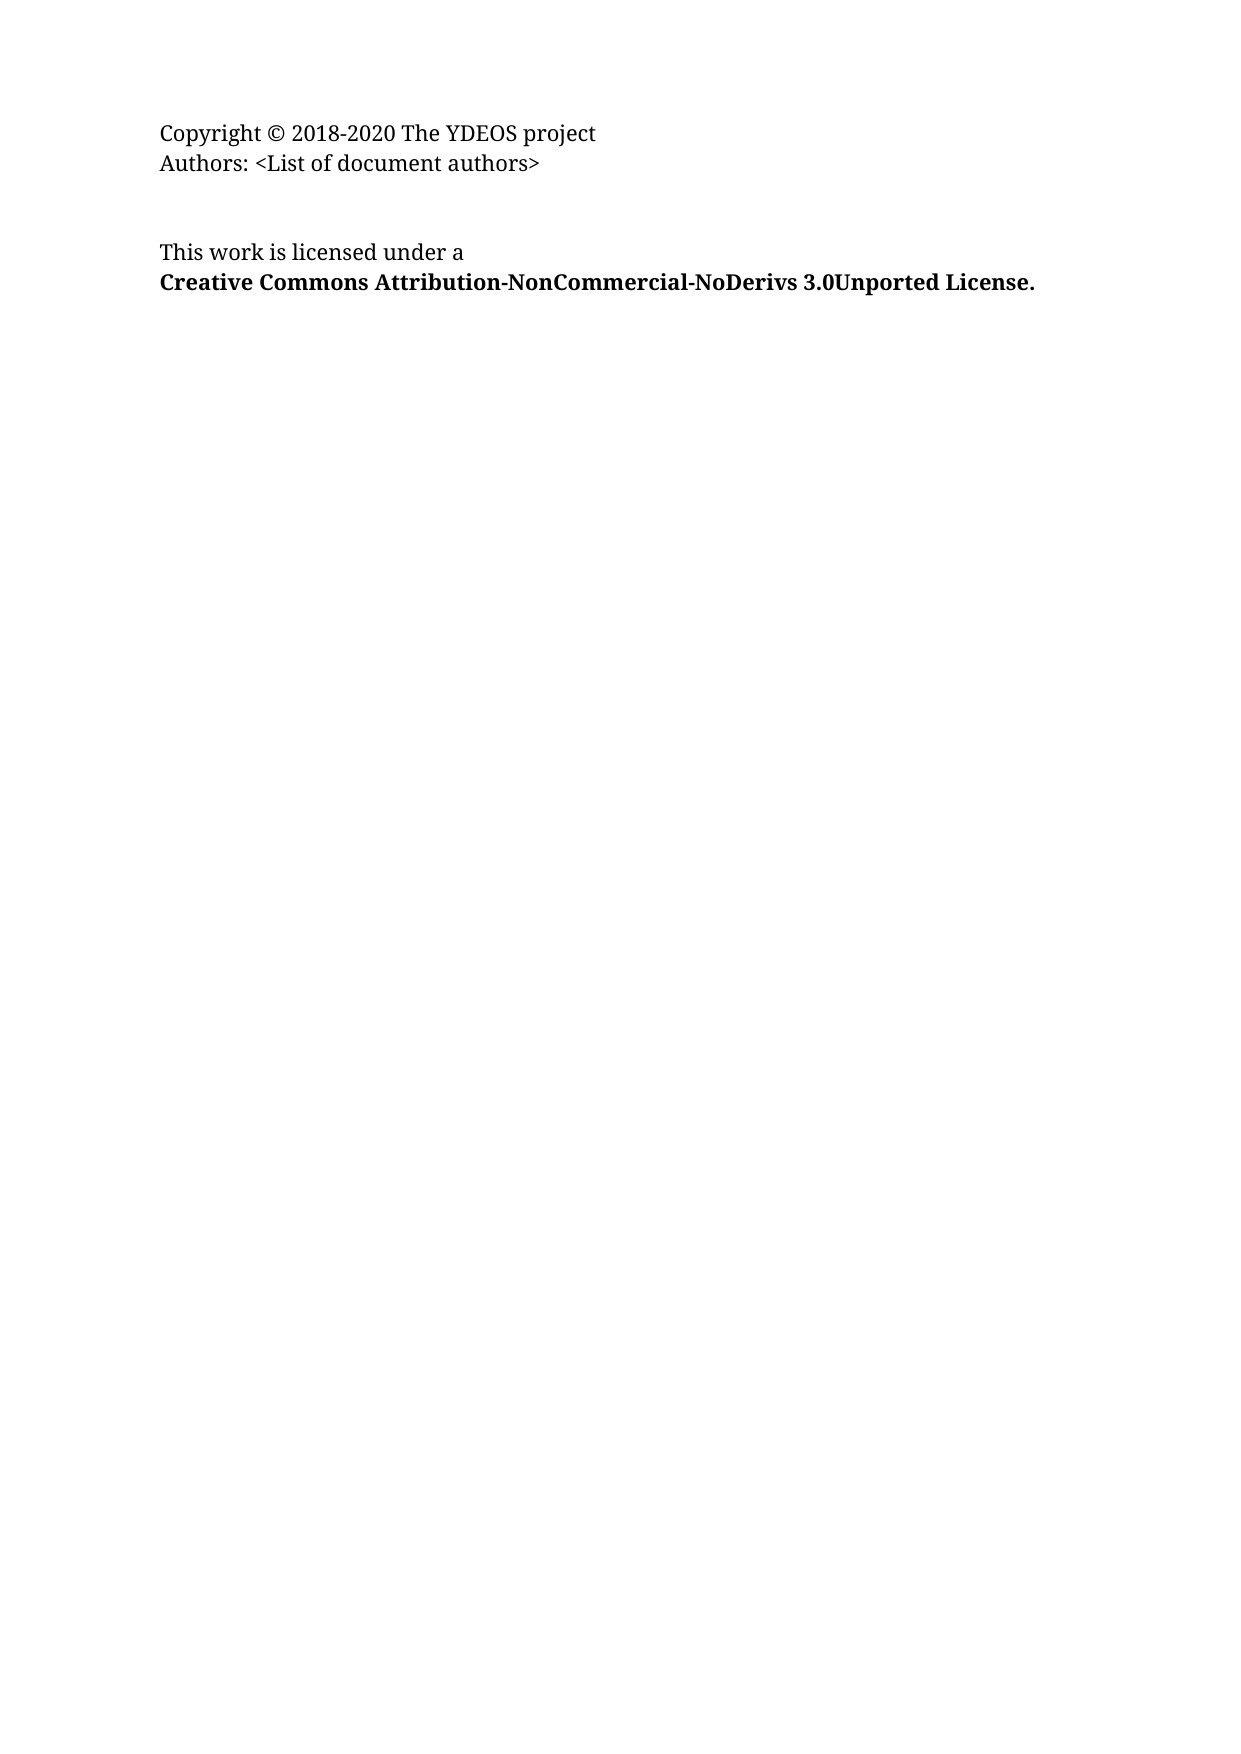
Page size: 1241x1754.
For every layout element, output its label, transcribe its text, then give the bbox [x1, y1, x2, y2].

text Copyright © 2018-2020 The YDEOS project [159, 118, 1153, 148]
text Creative Commons Attribution-NonCommercial-NoDerivs 3.0Unported License. [159, 267, 1153, 297]
text Authors: <List of document authors> [159, 148, 1153, 178]
text This work is licensed under a [159, 237, 1153, 267]
